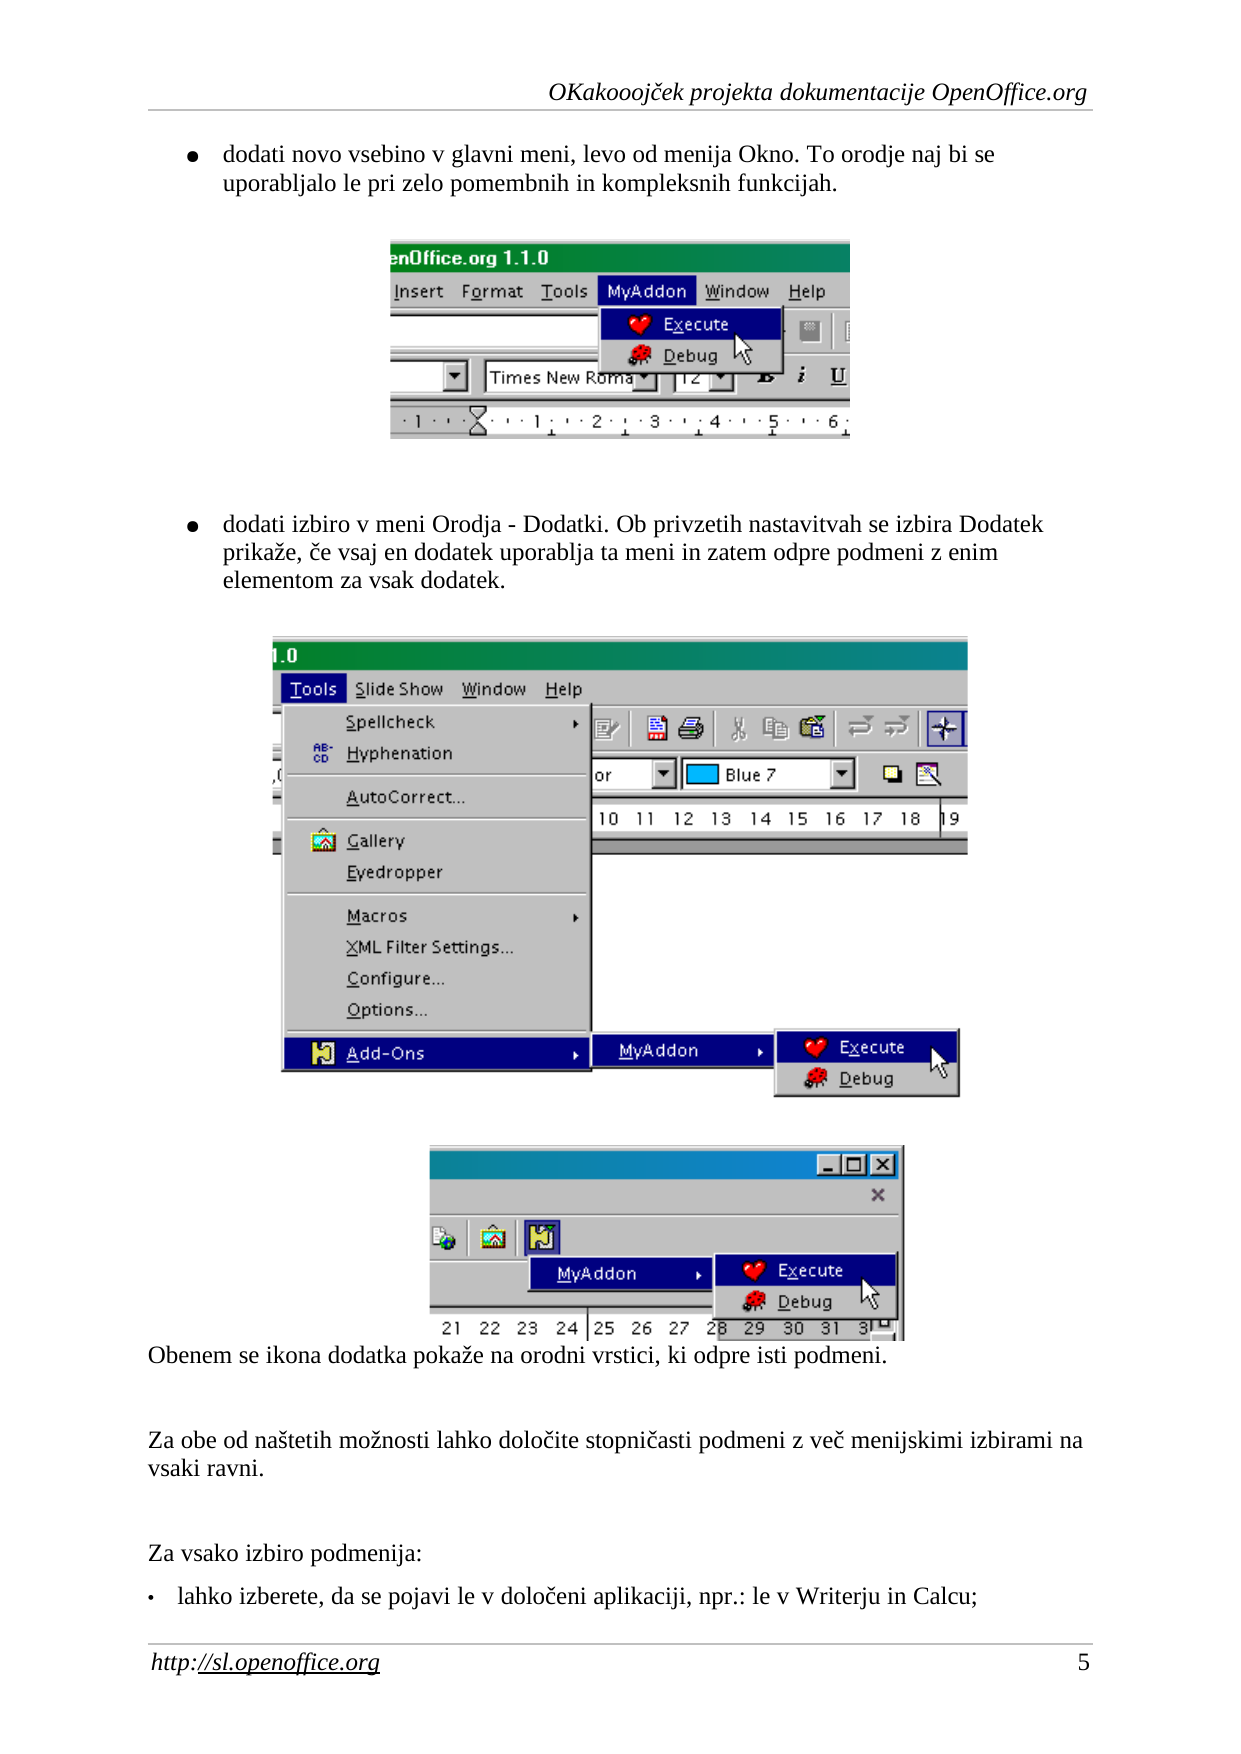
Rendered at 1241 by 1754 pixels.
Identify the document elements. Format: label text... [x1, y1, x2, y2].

list lahko izberete, da se pojavi le v določeni aplikaciji, npr.: le v Writerju in Calcu; [148, 1582, 1093, 1610]
picture [429, 1145, 905, 1341]
picture [272, 636, 968, 1102]
text Za obe od naštetih možnosti lahko določite stopničasti podmeni z več menijskimi izbirami na vsaki ravni. [148, 1426, 1093, 1482]
list dodati novo vsebino v glavni meni, levo od menija Okno. To orodje naj bi se uporabljalo le pri zelo pomembnih in kompleksnih funkcijah. [185, 140, 1093, 196]
picture [390, 239, 850, 439]
list dodati izbiro v meni Orodja - Dodatki. Ob privzetih nastavitvah se izbira Dodatek prikaže, če vsaj en dodatek uporablja ta meni in zatem odpre podmeni z enim elementom za vsak dodatek. [185, 510, 1093, 594]
text Obenem se ikona dodatka pokaže na orodni vrstici, ki odpre isti podmeni. [148, 1144, 1093, 1369]
text Za vsako izbiro podmenija: [148, 1539, 1093, 1567]
